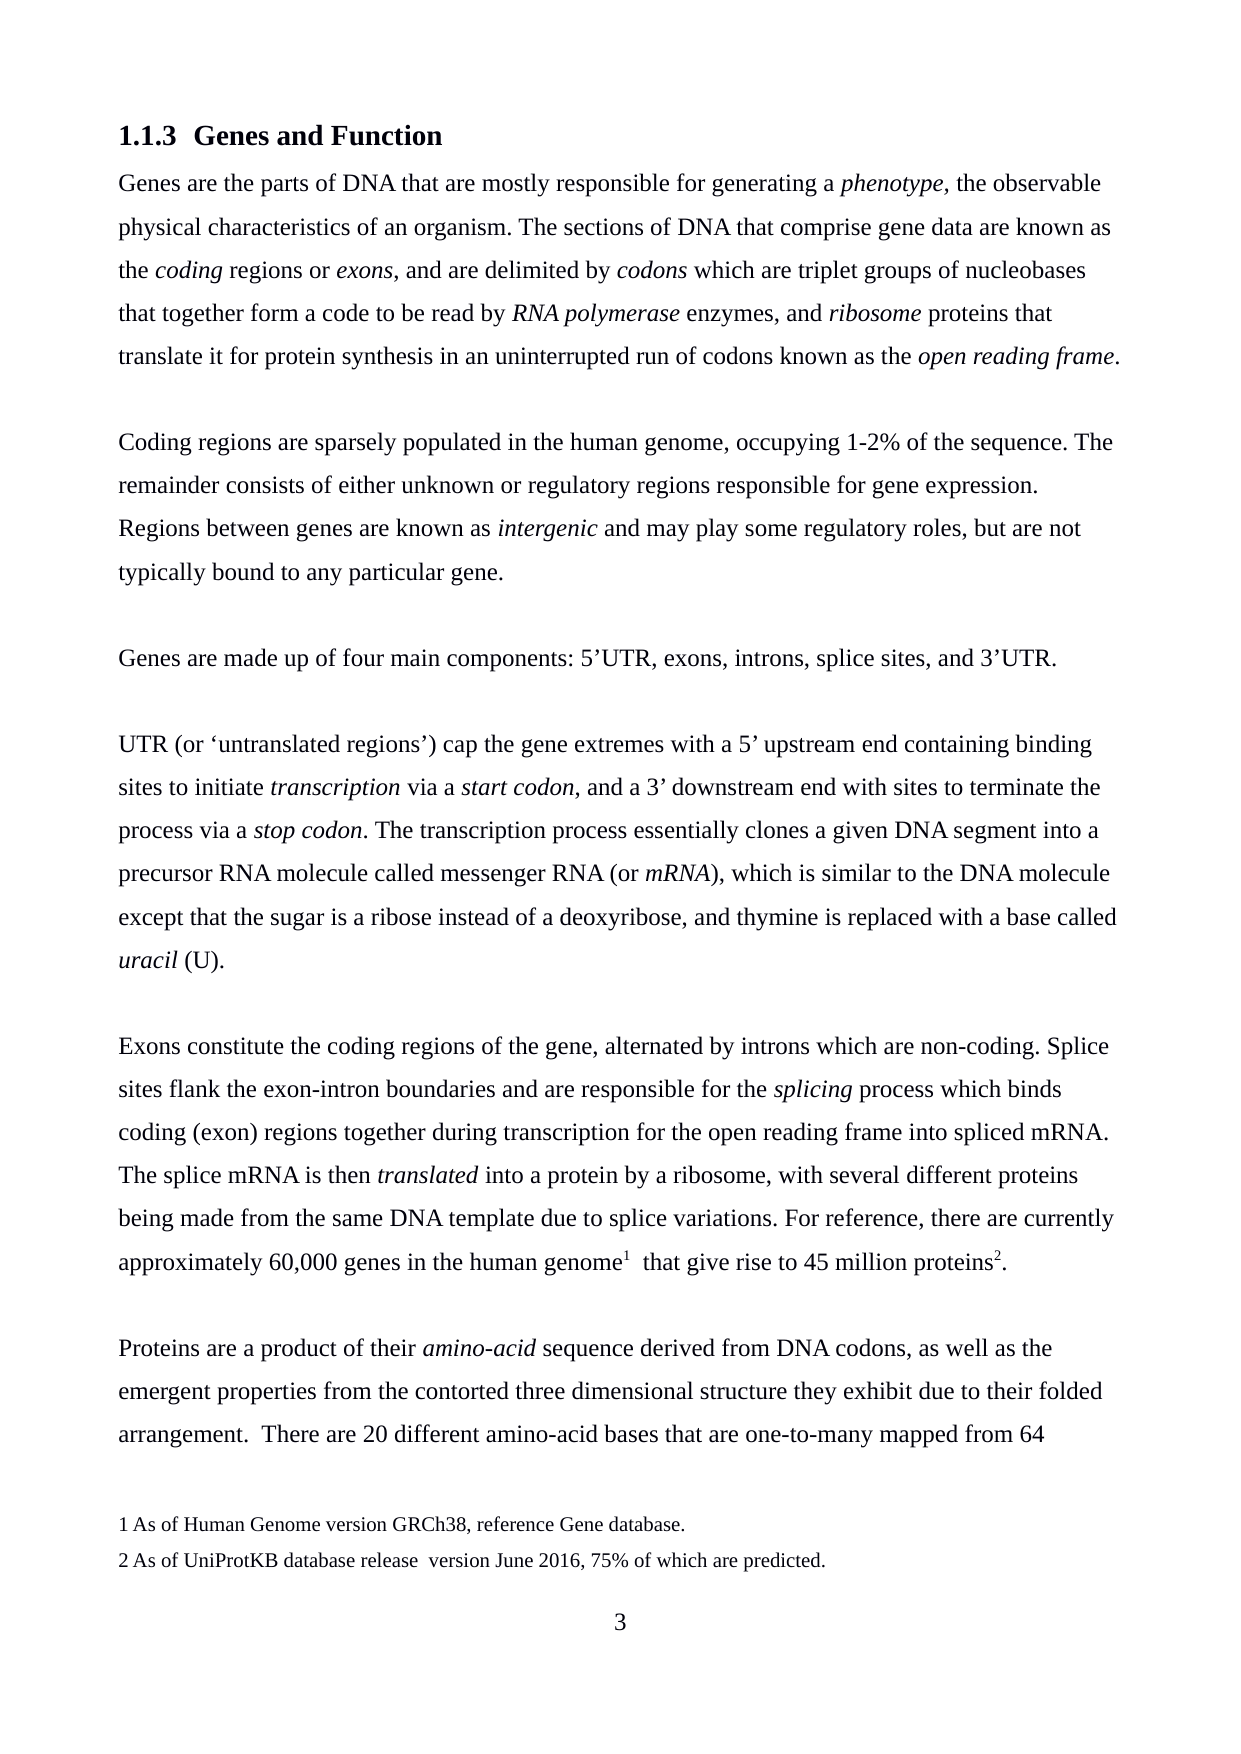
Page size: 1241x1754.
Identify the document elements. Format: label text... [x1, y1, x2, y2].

subtitle Genes and Function [118, 118, 1122, 152]
text UTR (or ‘untranslated regions’) cap the gene extremes with a 5’ upstream end containing binding sites to initiate transcription via a start codon, and a 3’ downstream end with sites to terminate the process via a stop codon. The transcription process essentially clones a given DNA segment into a precursor RNA molecule called messenger RNA (or mRNA), which is similar to the DNA molecule except that the sugar is a ribose instead of a deoxyribose, and thymine is replaced with a base called uracil (U). [118, 729, 1122, 973]
text Genes are made up of four main components: 5’UTR, exons, introns, splice sites, and 3’UTR. [118, 643, 1122, 672]
text Exons constitute the coding regions of the gene, alternated by introns which are non-coding. Splice sites flank the exon-intron boundaries and are responsible for the splicing process which binds coding (exon) regions together during transcription for the open reading frame into spliced mRNA. The splice mRNA is then translated into a protein by a ribosome, with several different proteins being made from the same DNA template due to splice variations. For reference, there are currently approximately 60,000 genes in the human genome that give rise to 45 million proteins. [118, 1031, 1122, 1275]
text Genes are the parts of DNA that are mostly responsible for generating a phenotype, the observable physical characteristics of an organism. The sections of DNA that comprise gene data are known as the coding regions or exons, and are delimited by codons which are triplet groups of nucleobases that together form a code to be read by RNA polymerase enzymes, and ribosome proteins that translate it for protein synthesis in an uninterrupted run of codons known as the open reading frame. [118, 168, 1122, 370]
text Proteins are a product of their amino-acid sequence derived from DNA codons, as well as the emergent properties from the contorted three dimensional structure they exhibit due to their folded arrangement. There are 20 different amino-acid bases that are one-to-many mapped from 64 [118, 1333, 1122, 1448]
text As of UniProtKB database release version June 2016, 75% of which are predicted. [118, 1548, 1122, 1572]
text As of Human Genome version GRCh38, reference Gene database. [118, 1512, 1122, 1536]
text Coding regions are sparsely populated in the human genome, occupying 1-2% of the sequence. The remainder consists of either unknown or regulatory regions responsible for gene expression. Regions between genes are known as intergenic and may play some regulatory roles, but are not typically bound to any particular gene. [118, 427, 1122, 585]
